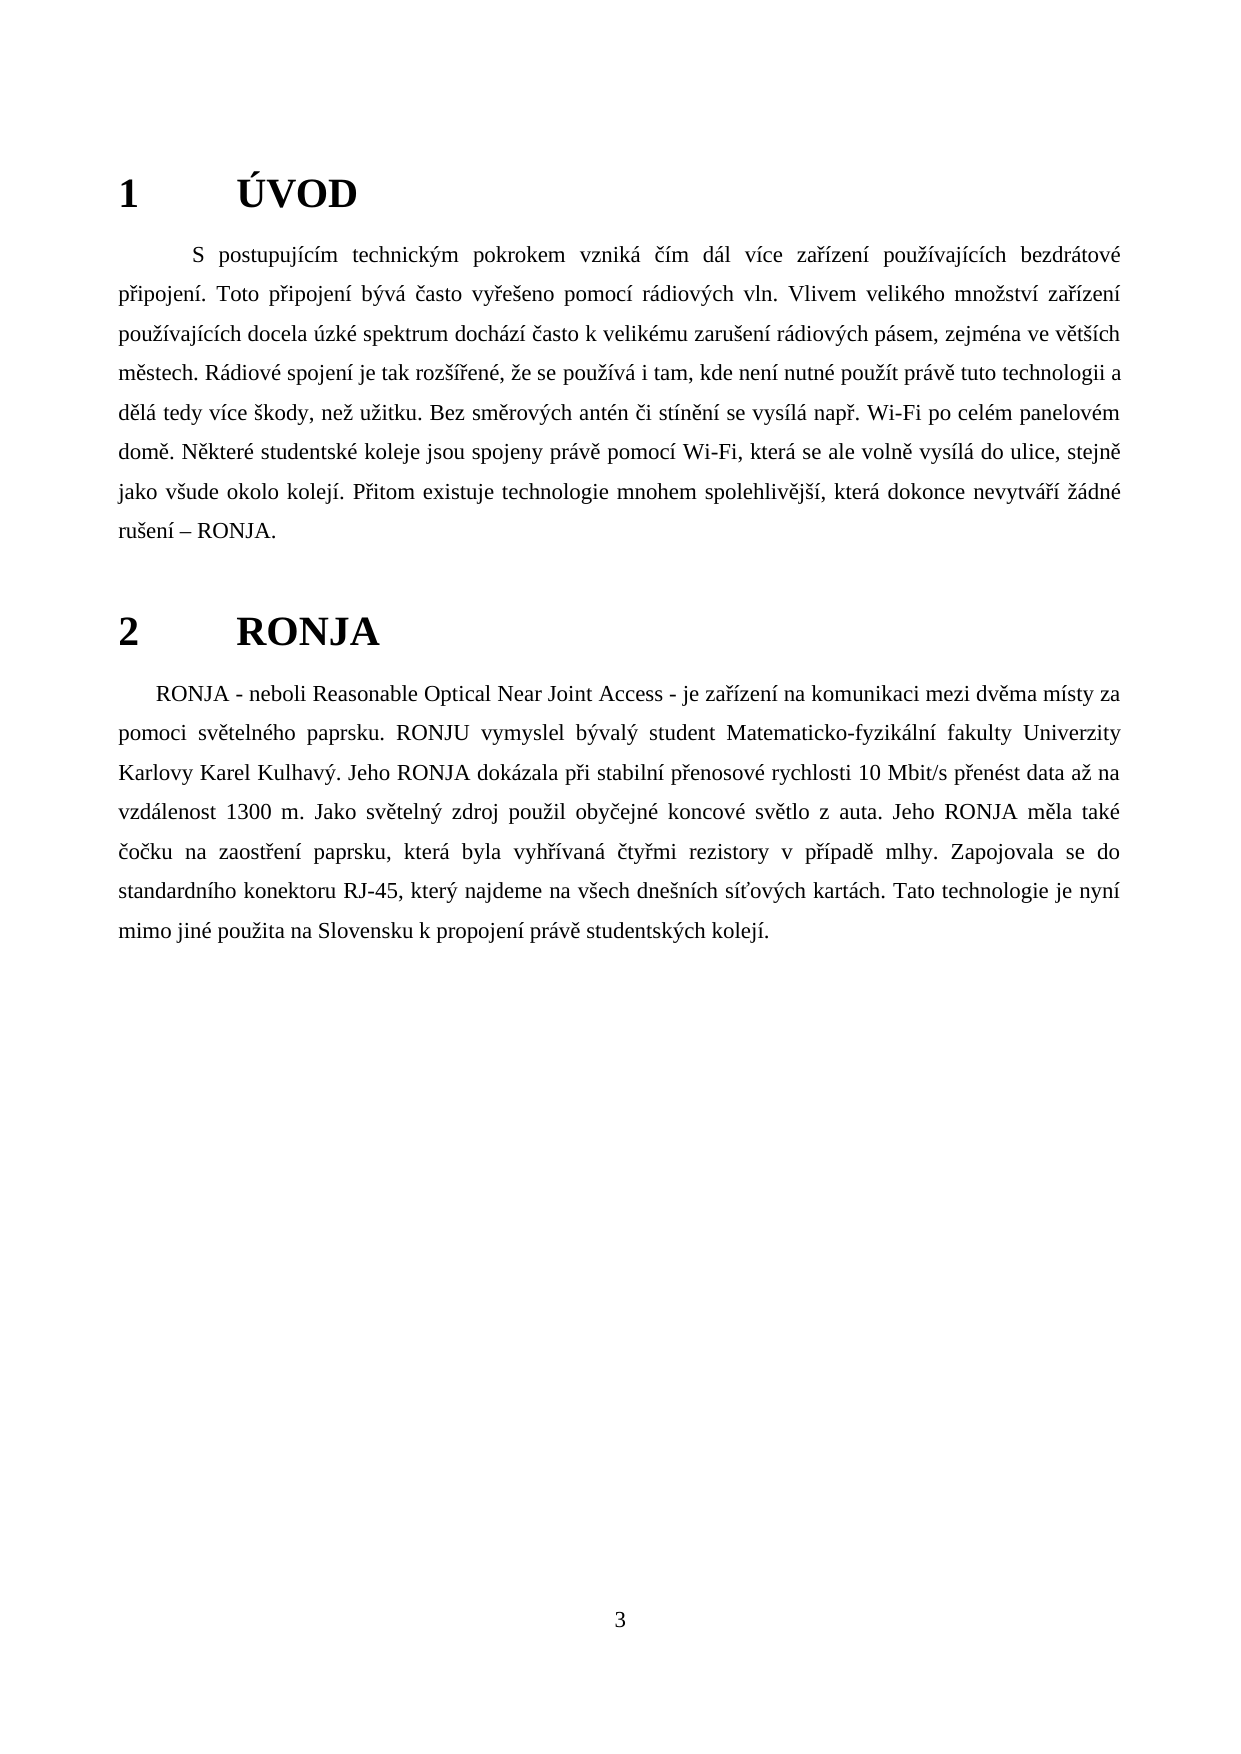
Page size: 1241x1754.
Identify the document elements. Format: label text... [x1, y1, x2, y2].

text S postupujícím technickým pokrokem vzniká čím dál více zařízení používajících bezdrátové připojení. Toto připojení bývá často vyřešeno pomocí rádiových vln. Vlivem velikého množství zařízení používajících docela úzké spektrum dochází často k velikému zarušení rádiových pásem, zejména ve větších městech. Rádiové spojení je tak rozšířené, že se používá i tam, kde není nutné použít právě tuto technologii a dělá tedy více škody, než užitku. Bez směrových antén či stínění se vysílá např. Wi-Fi po celém panelovém domě. Některé studentské koleje jsou spojeny právě pomocí Wi-Fi, která se ale volně vysílá do ulice, stejně jako všude okolo kolejí. Přitom existuje technologie mnohem spolehlivější, která dokonce nevytváří žádné rušení – RONJA. [118, 241, 1122, 544]
subtitle Úvod [118, 168, 1122, 216]
subtitle RONJA [118, 607, 1122, 655]
text RONJA - neboli Reasonable Optical Near Joint Access - je zařízení na komunikaci mezi dvěma místy za pomoci světelného paprsku. RONJU vymyslel bývalý student Matematicko-fyzikální fakulty Univerzity Karlovy Karel Kulhavý. Jeho RONJA dokázala při stabilní přenosové rychlosti 10 Mbit/s přenést data až na vzdálenost 1300 m. Jako světelný zdroj použil obyčejné koncové světlo z auta. Jeho RONJA měla také čočku na zaostření paprsku, která byla vyhřívaná čtyřmi rezistory v případě mlhy. Zapojovala se do standardního konektoru RJ-45, který najdeme na všech dnešních síťových kartách. Tato technologie je nyní mimo jiné použita na Slovensku k propojení právě studentských kolejí. [118, 680, 1122, 943]
